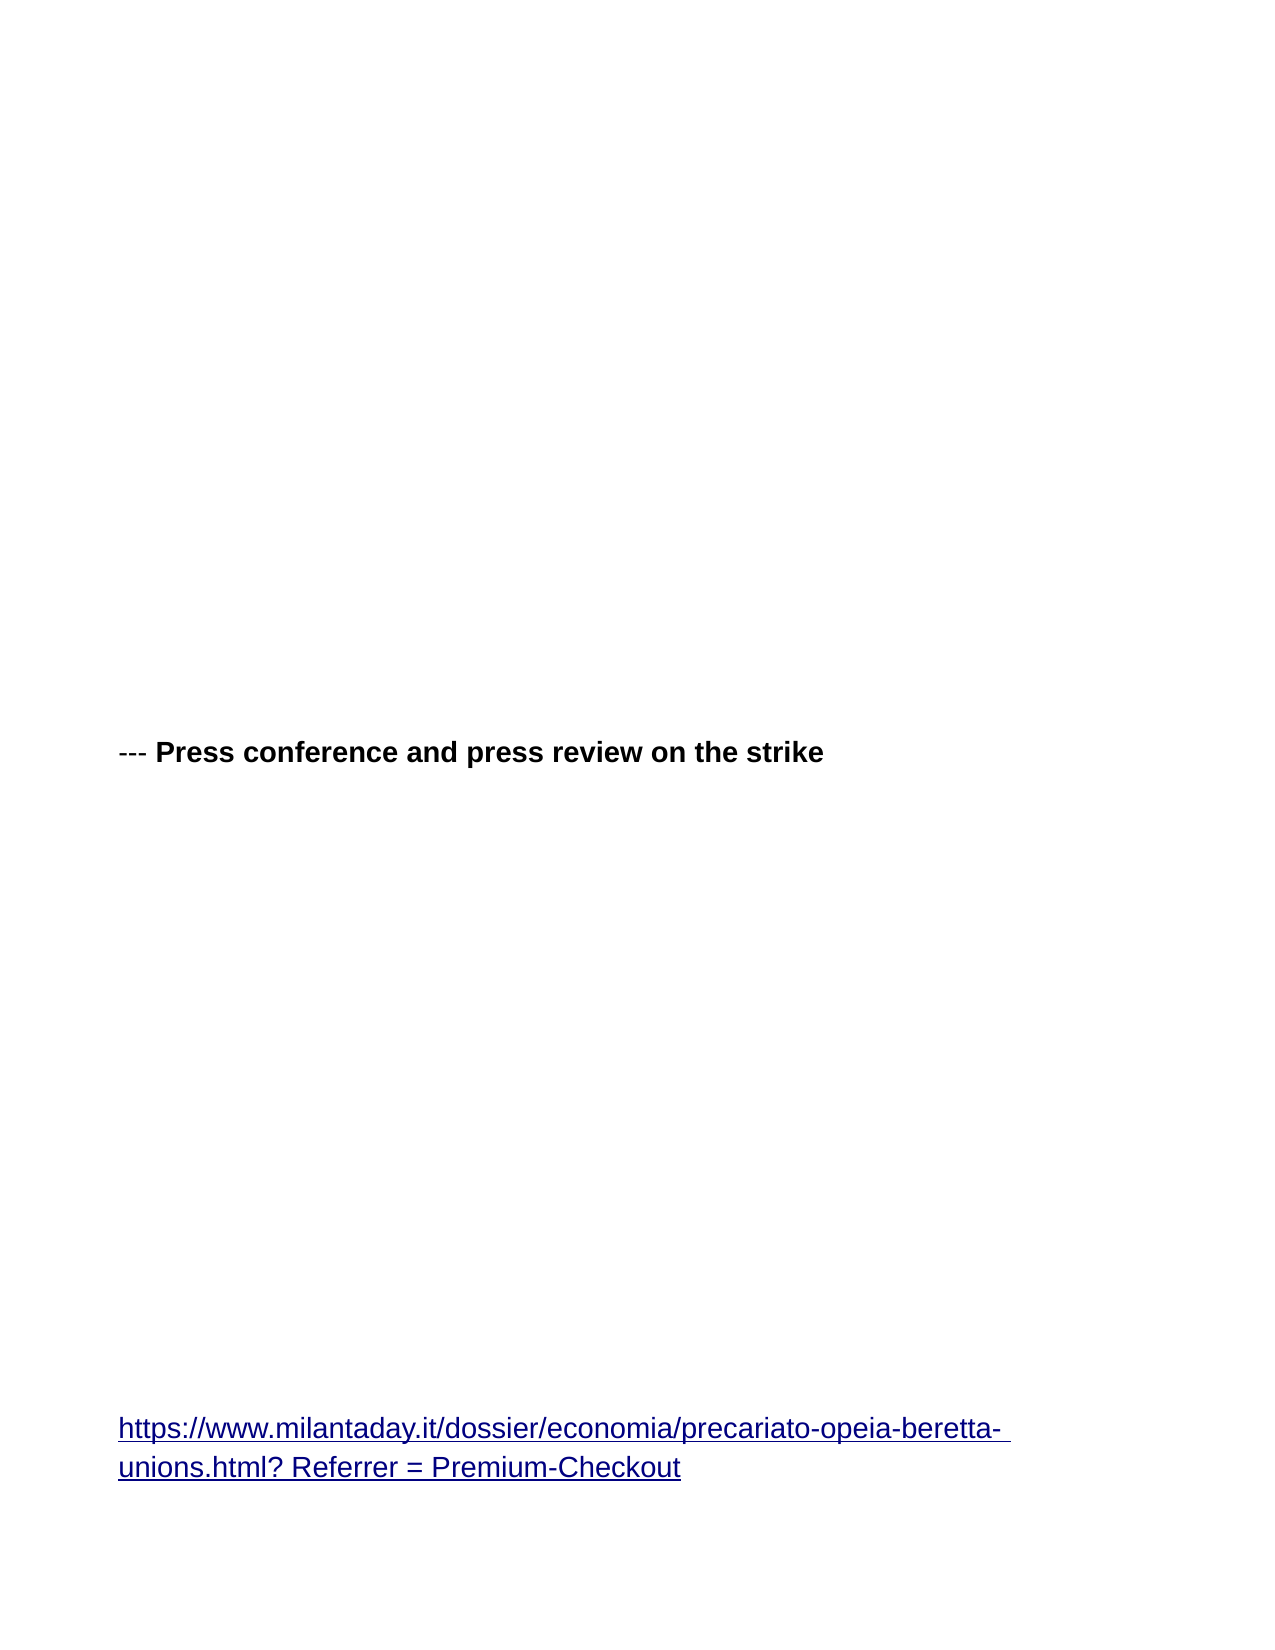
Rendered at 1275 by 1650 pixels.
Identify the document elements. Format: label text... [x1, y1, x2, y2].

text --- Press conference and press review on the strike [118, 118, 1157, 768]
text https://www.milantaday.it/dossier/economia/precariato-opeia-beretta- unions.html? Referrer = Premium-Checkout [118, 788, 1157, 1484]
